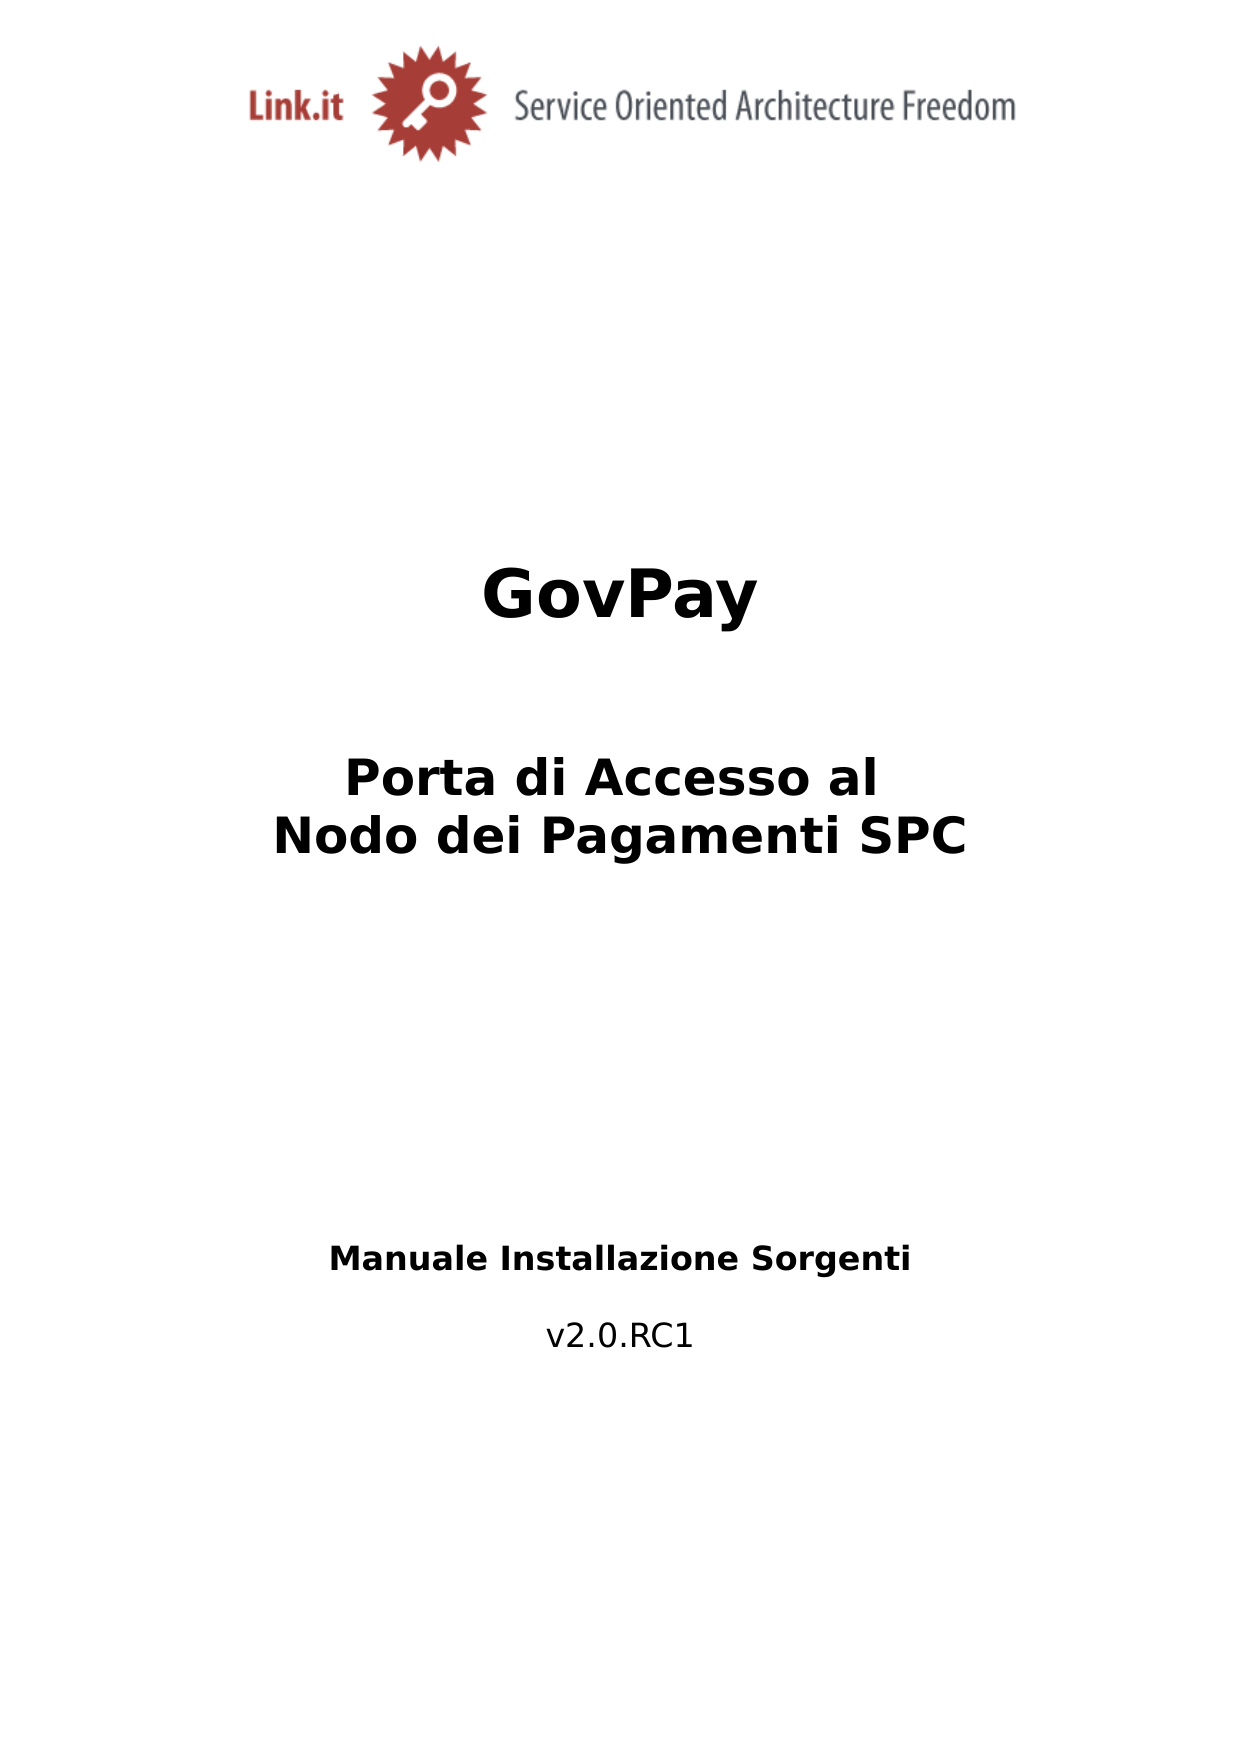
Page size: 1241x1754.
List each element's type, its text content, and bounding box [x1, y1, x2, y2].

text Nodo dei Pagamenti SPC [118, 807, 1122, 866]
text Porta di Accesso al [118, 749, 1122, 807]
text Manuale Installazione Sorgenti [118, 1239, 1122, 1278]
picture [118, 37, 1123, 172]
text GovPay [118, 555, 1122, 633]
text v2.0.RC1 [118, 1317, 1122, 1356]
